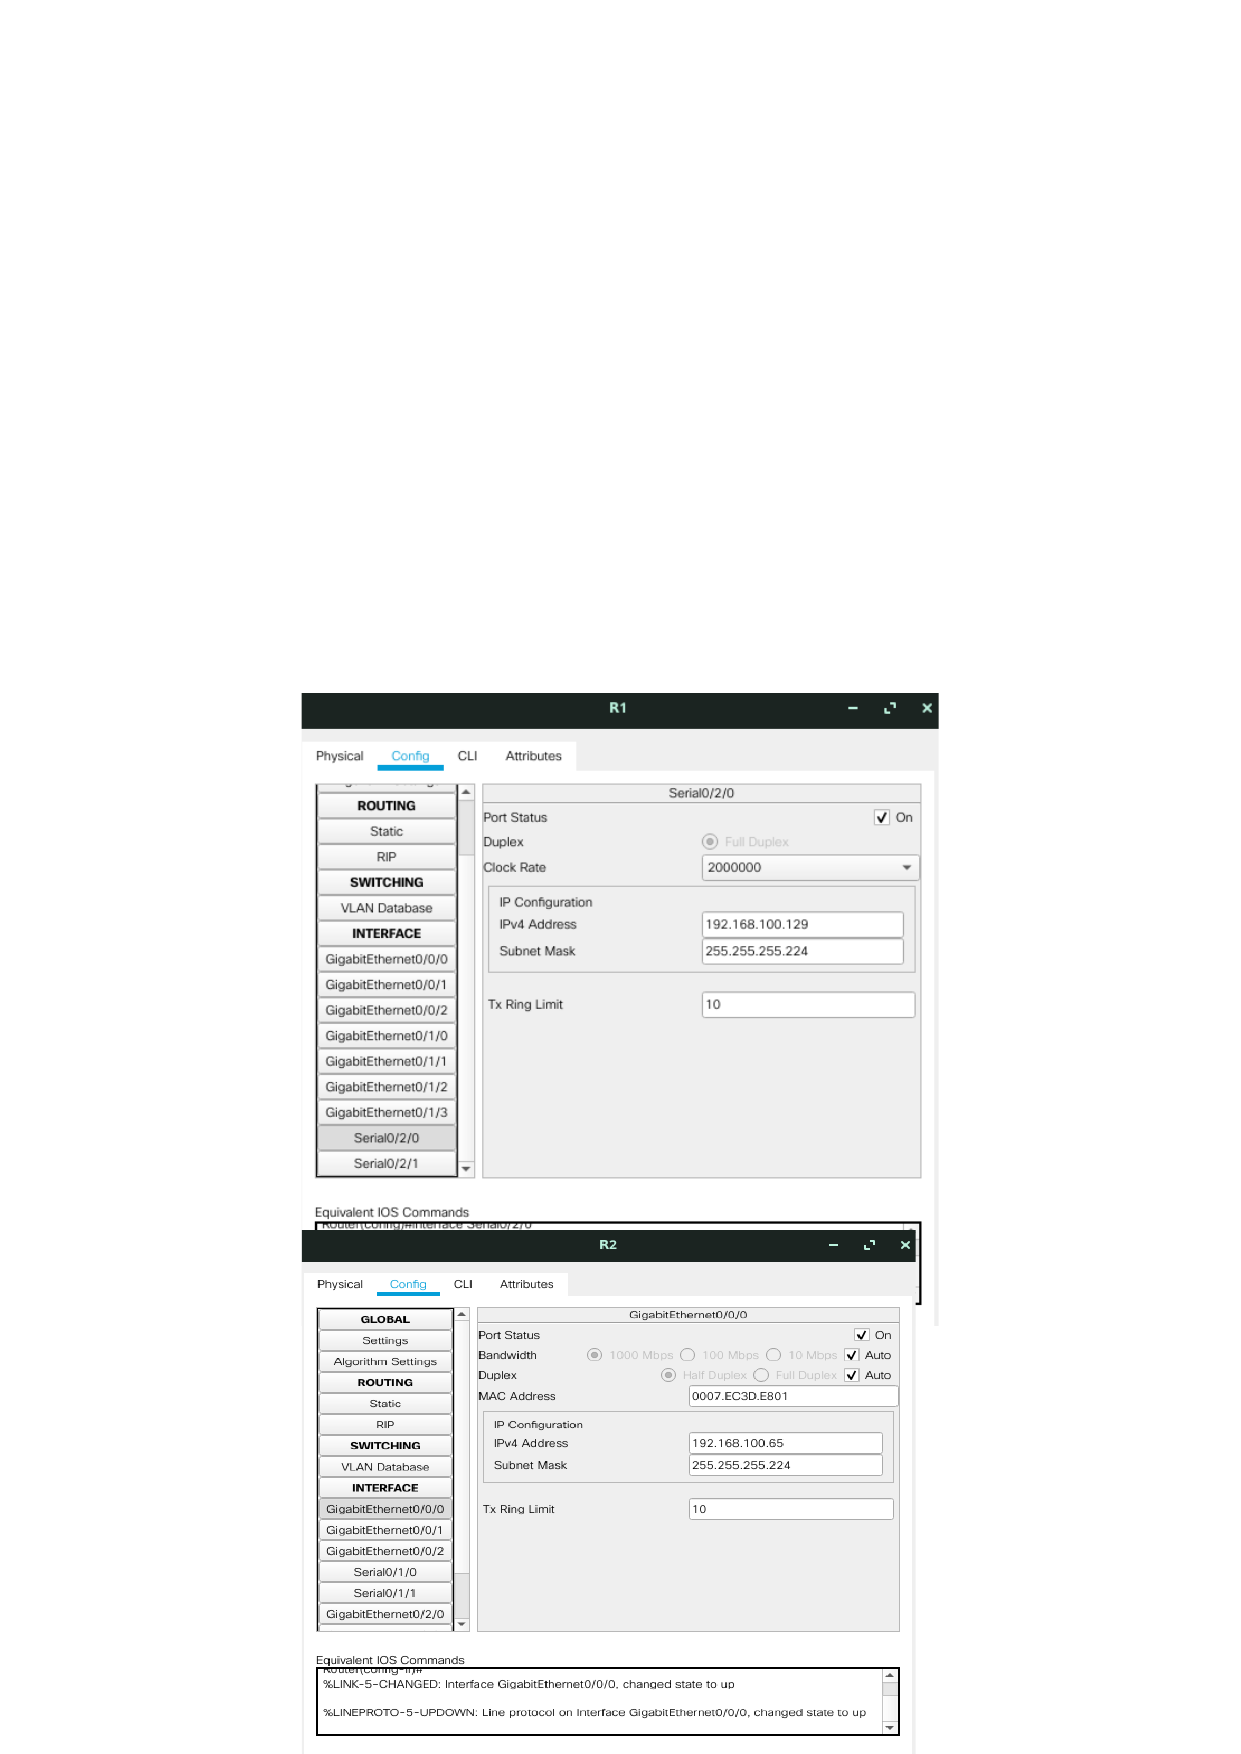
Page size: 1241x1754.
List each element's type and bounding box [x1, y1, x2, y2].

picture [301, 693, 939, 1754]
